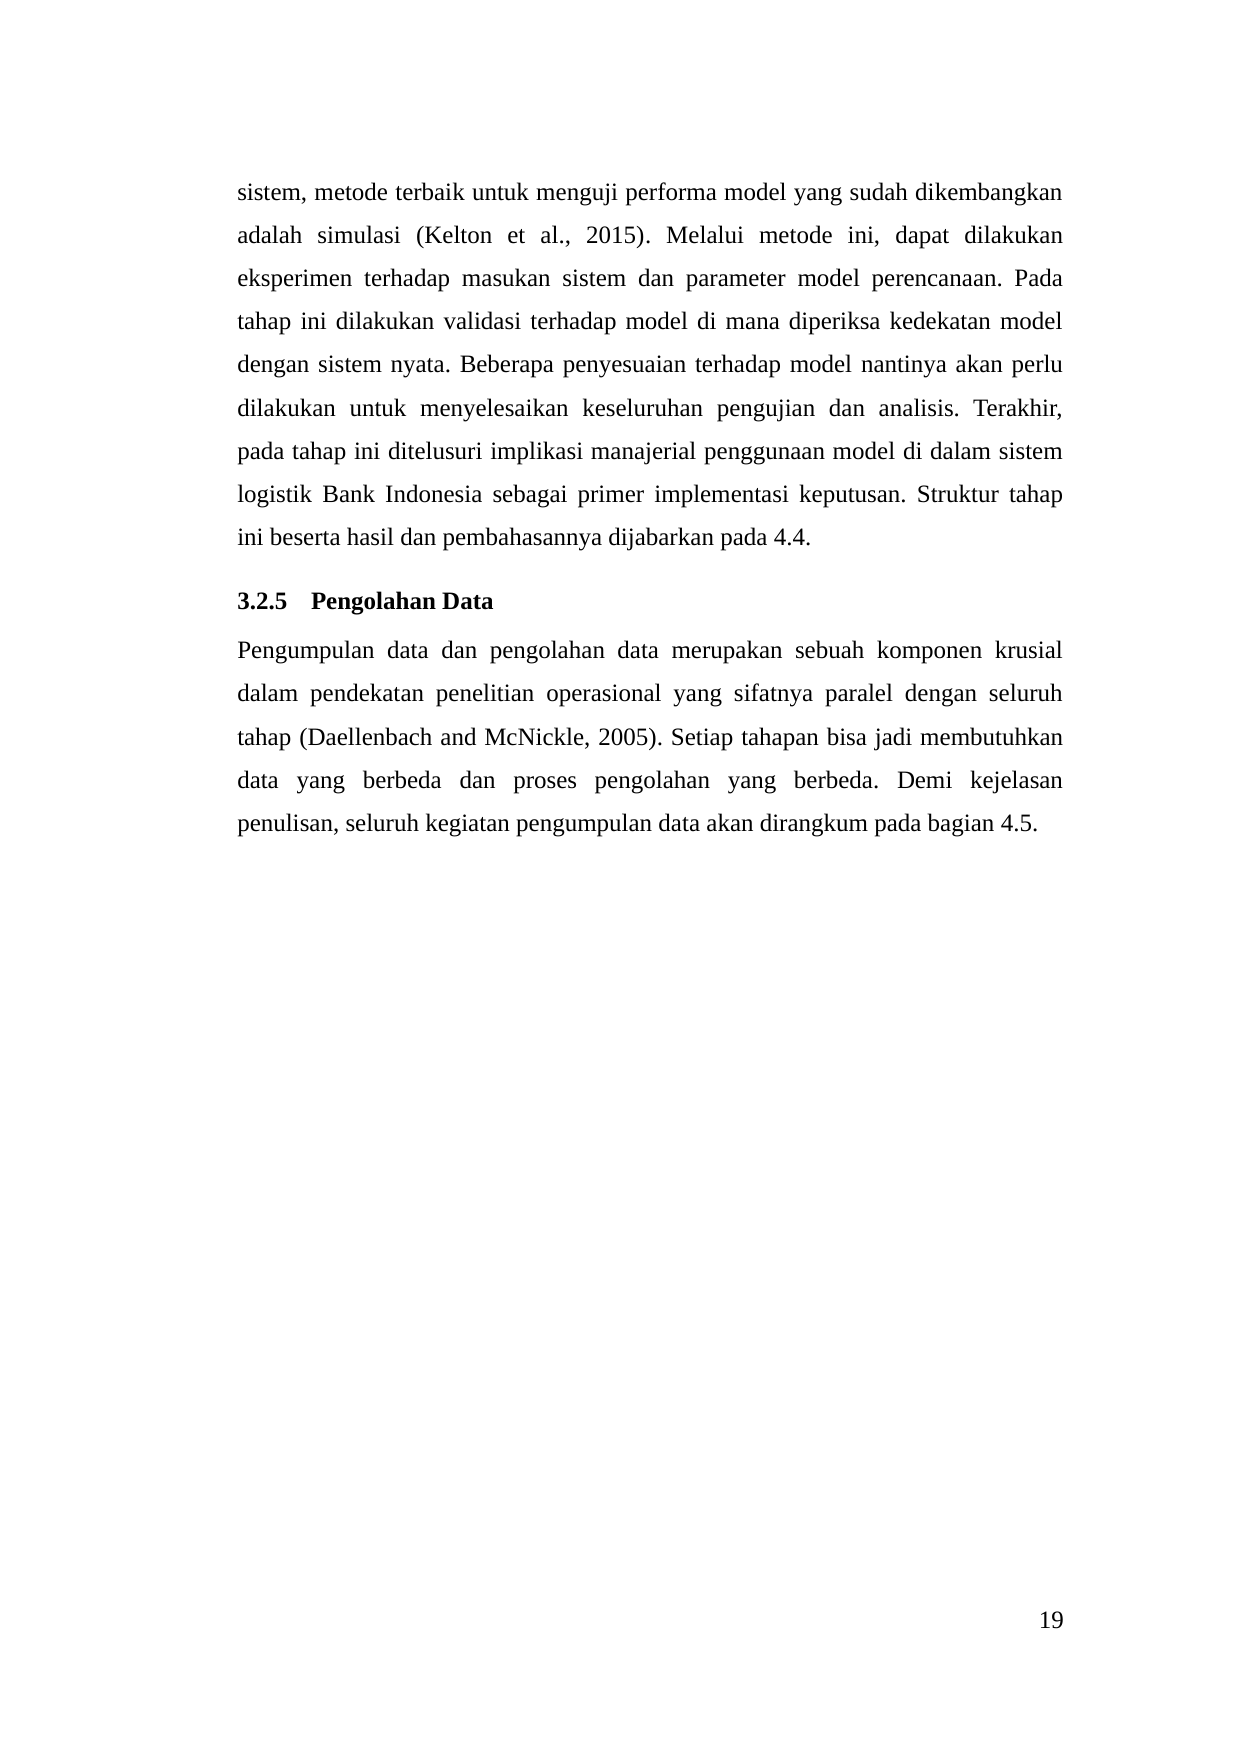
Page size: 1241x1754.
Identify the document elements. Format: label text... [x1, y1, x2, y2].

subtitle Pengolahan Data [237, 586, 1063, 615]
text sistem, metode terbaik untuk menguji performa model yang sudah dikembangkan adalah simulasi (Kelton et al., 2015). Melalui metode ini, dapat dilakukan eksperimen terhadap masukan sistem dan parameter model perencanaan. Pada tahap ini dilakukan validasi terhadap model di mana diperiksa kedekatan model dengan sistem nyata. Beberapa penyesuaian terhadap model nantinya akan perlu dilakukan untuk menyelesaikan keseluruhan pengujian dan analisis. Terakhir, pada tahap ini ditelusuri implikasi manajerial penggunaan model di dalam sistem logistik Bank Indonesia sebagai primer implementasi keputusan. Struktur tahap ini beserta hasil dan pembahasannya dijabarkan pada 4.4. [237, 177, 1063, 551]
text Pengumpulan data dan pengolahan data merupakan sebuah komponen krusial dalam pendekatan penelitian operasional yang sifatnya paralel dengan seluruh tahap (Daellenbach and McNickle, 2005). Setiap tahapan bisa jadi membutuhkan data yang berbeda dan proses pengolahan yang berbeda. Demi kejelasan penulisan, seluruh kegiatan pengumpulan data akan dirangkum pada bagian 4.5. [237, 635, 1063, 837]
